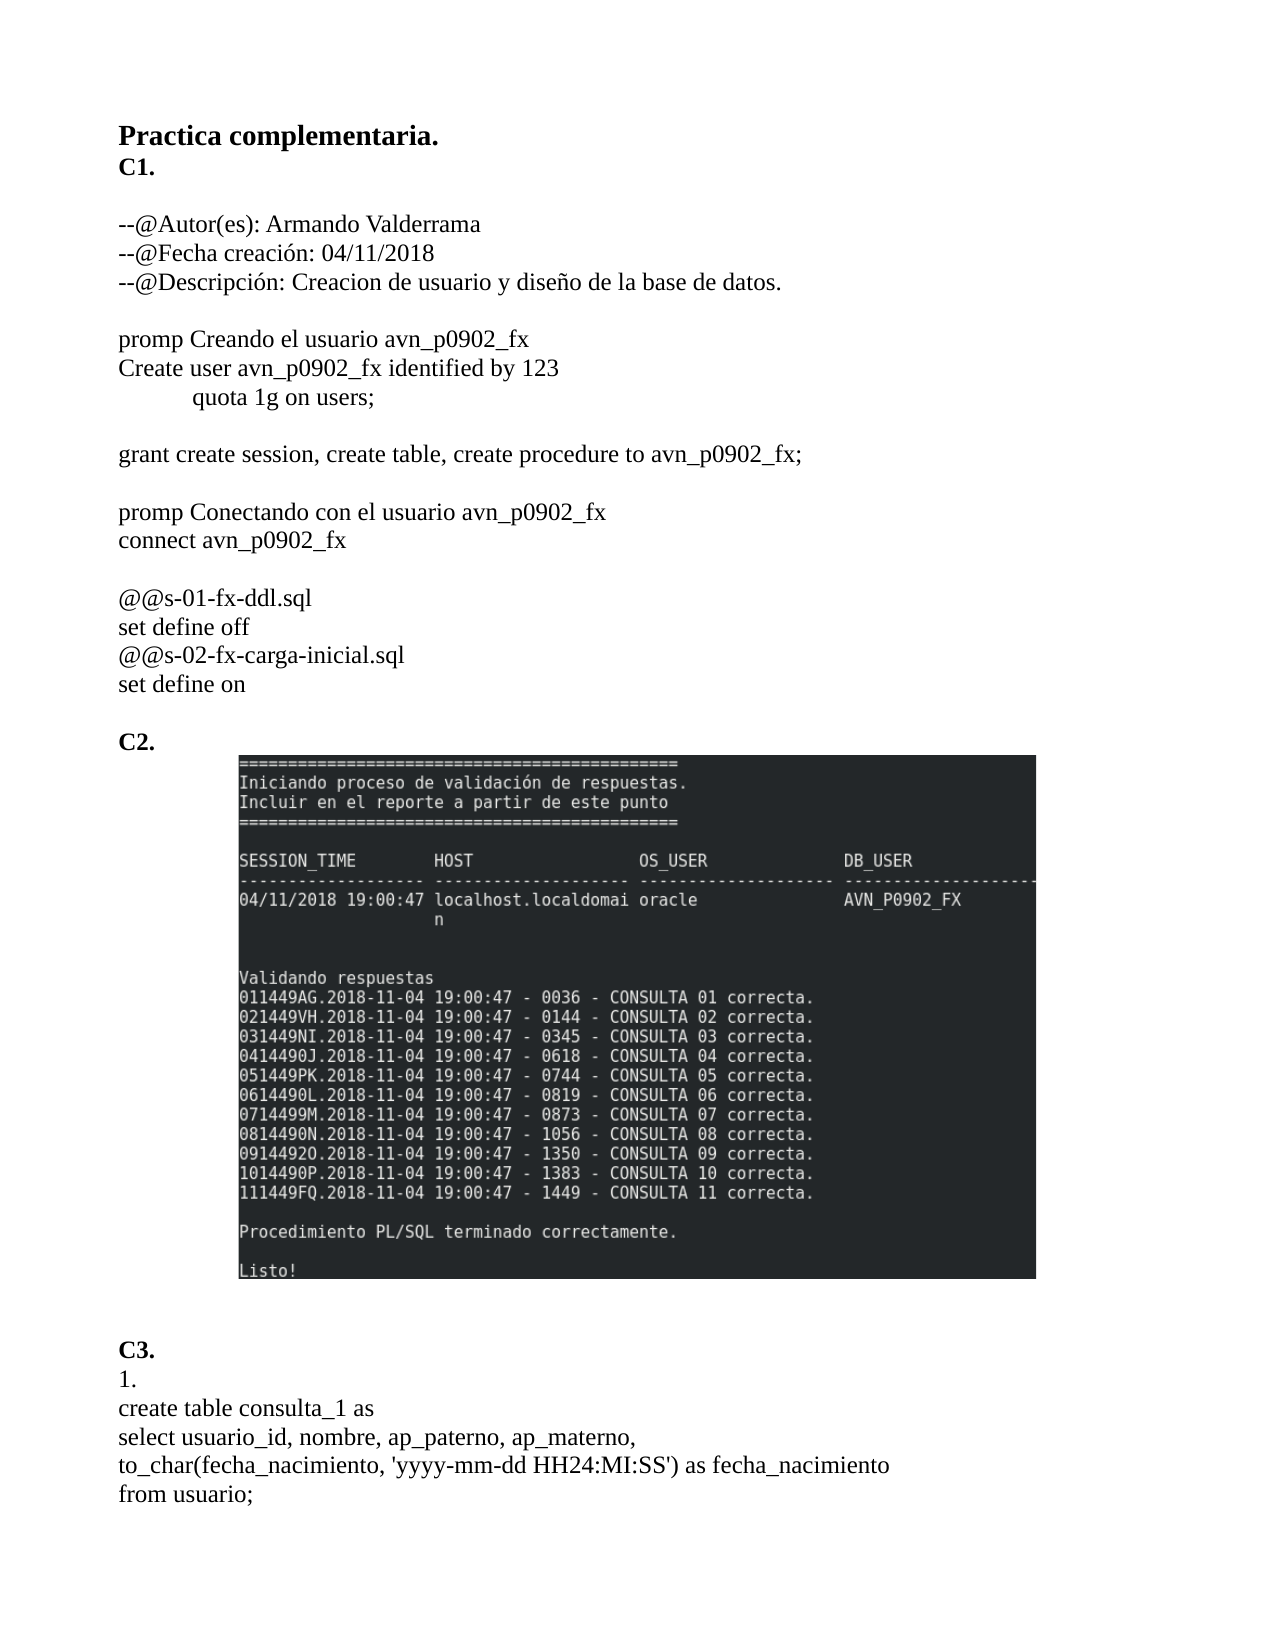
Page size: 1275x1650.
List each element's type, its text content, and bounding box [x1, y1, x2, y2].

text --@Autor(es): Armando Valderrama [118, 209, 1157, 238]
picture [238, 755, 1037, 1279]
text from usuario; [118, 1479, 1157, 1508]
text C2. [118, 727, 1157, 755]
text @@s-02-fx-carga-inicial.sql [118, 640, 1157, 669]
text create table consulta_1 as [118, 1393, 1157, 1422]
text set define off [118, 612, 1157, 640]
text to_char(fecha_nacimiento, 'yyyy-mm-dd HH24:MI:SS') as fecha_nacimiento [118, 1451, 1157, 1479]
text Create user avn_p0902_fx identified by 123 [118, 353, 1157, 382]
text 1. [118, 1364, 1157, 1393]
text --@Fecha creación: 04/11/2018 [118, 238, 1157, 267]
text Practica complementaria. [118, 118, 1157, 152]
text C3. [118, 1336, 1157, 1364]
text promp Creando el usuario avn_p0902_fx [118, 324, 1157, 353]
text quota 1g on users; [118, 382, 1157, 410]
text --@Descripción: Creacion de usuario y diseño de la base de datos. [118, 267, 1157, 295]
text @@s-01-fx-ddl.sql [118, 583, 1157, 612]
text C1. [118, 152, 1157, 180]
text select usuario_id, nombre, ap_paterno, ap_materno, [118, 1422, 1157, 1451]
text promp Conectando con el usuario avn_p0902_fx [118, 497, 1157, 525]
text set define on [118, 669, 1157, 698]
text connect avn_p0902_fx [118, 525, 1157, 554]
text grant create session, create table, create procedure to avn_p0902_fx; [118, 439, 1157, 468]
